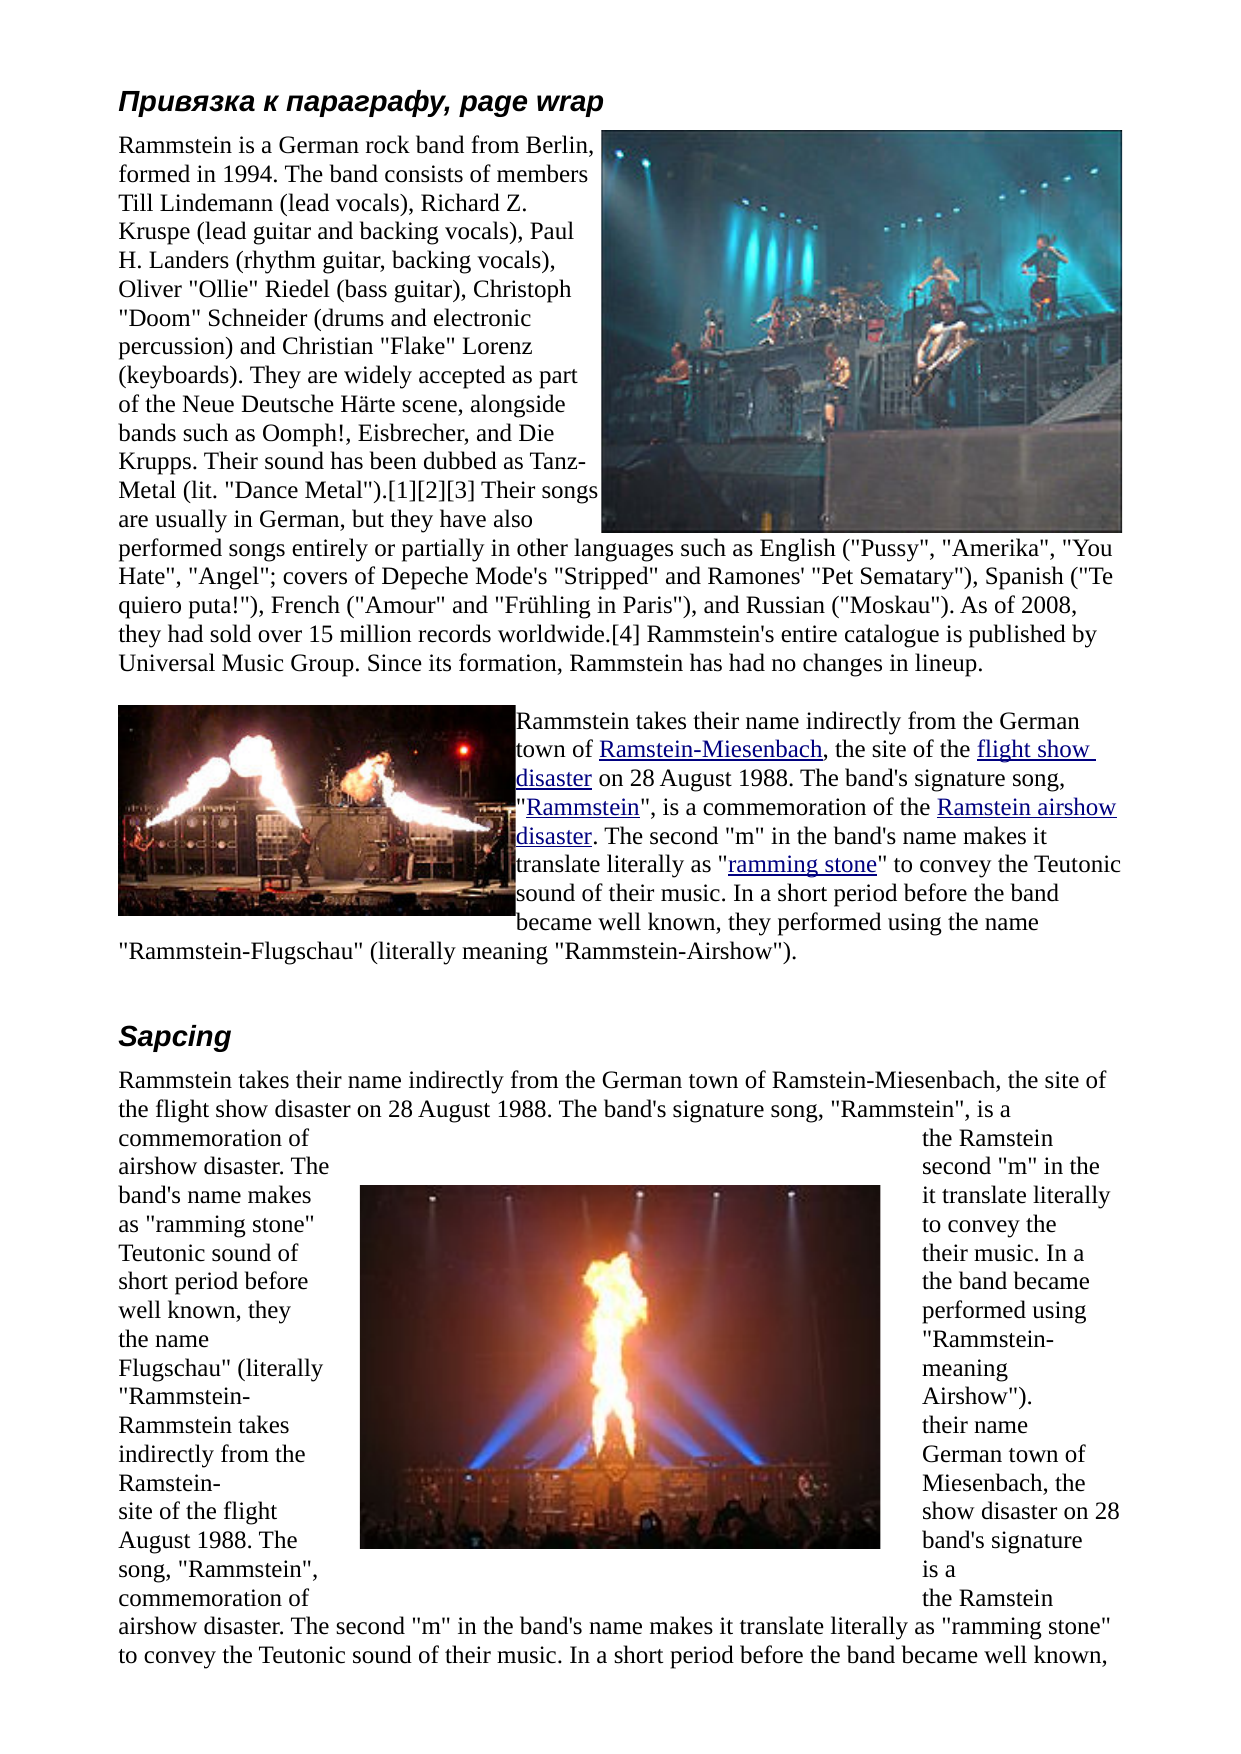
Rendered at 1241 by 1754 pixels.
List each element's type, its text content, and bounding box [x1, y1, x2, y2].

picture [118, 705, 516, 916]
text Rammstein takes their name indirectly from the German town of Ramstein-Miesenbach, the site of the flight show disaster on 28 August 1988. The band's signature song, "Rammstein", is a commemoration of the Ramstein airshow disaster. The second "m" in the band's name makes it translate literally as "ramming stone" to convey the Teutonic sound of their music. In a short period before the band became well known, they performed using the name "Rammstein-Flugschau" (literally meaning "Rammstein-Airshow"). Rammstein takes their name indirectly from the German town of Ramstein-Miesenbach, the site of the flight show disaster on 28 August 1988. The band's signature song, "Rammstein", is a commemoration of the Ramstein airshow disaster. The second "m" in the band's name makes it translate literally as "ramming stone" to convey the Teutonic sound of their music. In a short period before the band became well known, [118, 1065, 1122, 1669]
subtitle Привязка к параграфу, page wrap [118, 84, 1122, 118]
picture [601, 130, 1123, 533]
text Rammstein takes their name indirectly from the German town of Ramstein-Miesenbach, the site of the flight show disaster on 28 August 1988. The band's signature song, "Rammstein", is a commemoration of the Ramstein airshow disaster. The second "m" in the band's name makes it translate literally as "ramming stone" to convey the Teutonic sound of their music. In a short period before the band became well known, they performed using the name "Rammstein-Flugschau" (literally meaning "Rammstein-Airshow"). [118, 706, 1122, 964]
picture [359, 1185, 881, 1549]
text Rammstein is a German rock band from Berlin, formed in 1994. The band consists of members Till Lindemann (lead vocals), Richard Z. Kruspe (lead guitar and backing vocals), Paul H. Landers (rhythm guitar, backing vocals), Oliver "Ollie" Riedel (bass guitar), Christoph "Doom" Schneider (drums and electronic percussion) and Christian "Flake" Lorenz (keyboards). They are widely accepted as part of the Neue Deutsche Härte scene, alongside bands such as Oomph!, Eisbrecher, and Die Krupps. Their sound has been dubbed as Tanz-Metal (lit. "Dance Metal").[1][2][3] Their songs are usually in German, but they have also performed songs entirely or partially in other languages such as English ("Pussy", "Amerika", "You Hate", "Angel"; covers of Depeche Mode's "Stripped" and Ramones' "Pet Sematary"), Spanish ("Te quiero puta!"), French ("Amour" and "Frühling in Paris"), and Russian ("Moskau"). As of 2008, they had sold over 15 million records worldwide.[4] Rammstein's entire catalogue is published by Universal Music Group. Since its formation, Rammstein has had no changes in lineup. [118, 130, 1122, 676]
subtitle Sapcing [118, 1019, 1122, 1053]
